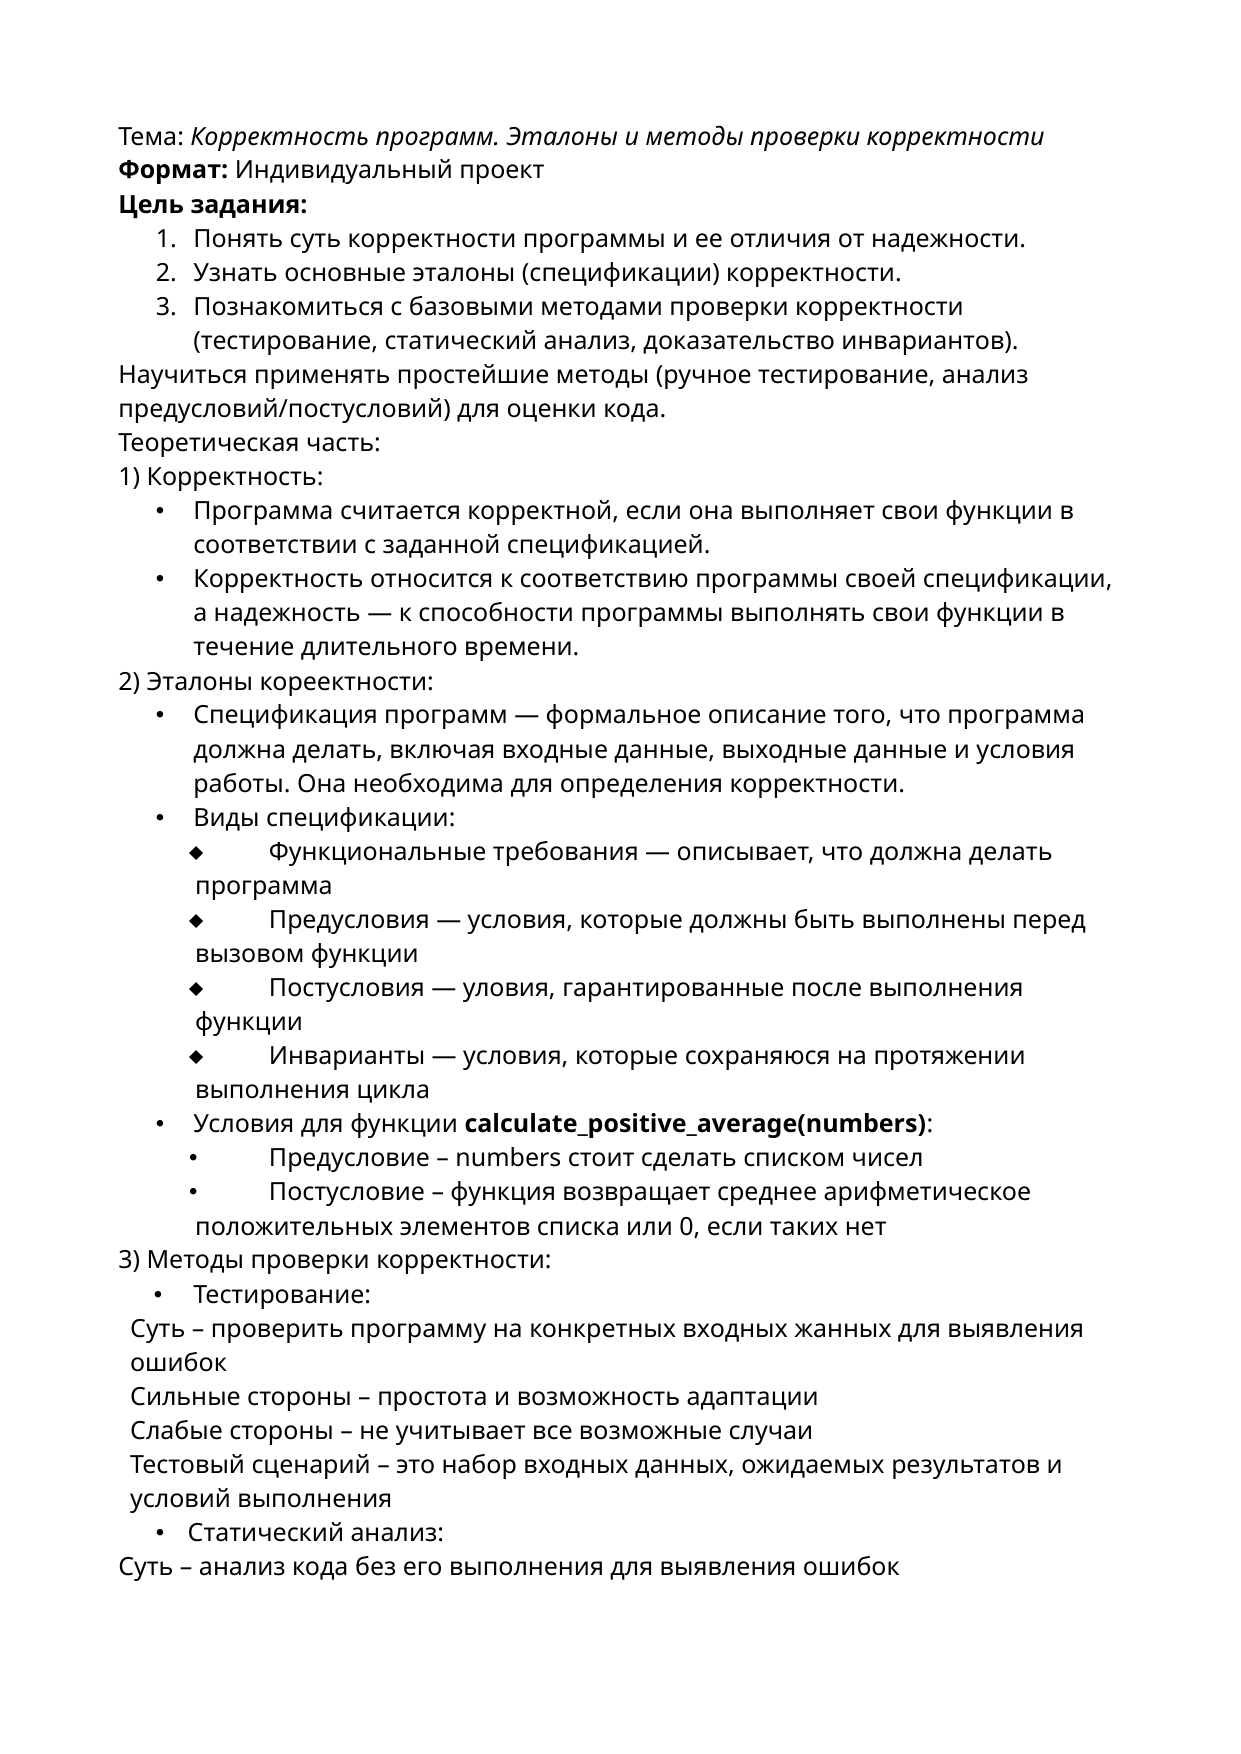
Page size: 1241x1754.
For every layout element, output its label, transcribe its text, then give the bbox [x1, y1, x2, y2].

text 1) Корректность: [118, 459, 1122, 493]
text Цель задания: [118, 186, 1122, 220]
list Узнать основные эталоны (спецификации) корректности. [156, 254, 1122, 288]
text Тема: Корректность программ. Эталоны и методы проверки корректности [118, 118, 1122, 152]
list Функциональные требования — описывает, что должна делать программа [189, 833, 1122, 902]
list Условия для функции calculate_positive_average(numbers): [156, 1106, 1122, 1140]
list Суть – проверить программу на конкретных входных жанных для выявления ошибок [124, 1310, 1122, 1378]
list Сильные стороны – простота и возможность адаптации [124, 1378, 1122, 1412]
list Спецификация программ — формальное описание того, что программа должна делать, включая входные данные, выходные данные и условия работы. Она необходима для определения корректности. [156, 697, 1122, 799]
list Инварианты — условия, которые сохраняюся на протяжении выполнения цикла [189, 1038, 1122, 1106]
list Статический анализ: [156, 1515, 1122, 1549]
text Формат: Индивидуальный проект [118, 152, 1122, 186]
list Тестирование: [153, 1276, 1122, 1310]
list Программа считается корректной, если она выполняет свои функции в соответствии с заданной спецификацией. [156, 493, 1122, 561]
text 2) Эталоны кореектности: [118, 663, 1122, 697]
list Корректность относится к соответствию программы своей спецификации, а надежность — к способности программы выполнять свои функции в течение длительного времени. [156, 561, 1122, 663]
list Виды спецификации: [156, 799, 1122, 833]
list Слабые стороны – не учитывает все возможные случаи [124, 1412, 1122, 1447]
list Постусловие – функция возвращает среднее арифметическое положительных элементов списка или 0, если таких нет [189, 1174, 1122, 1242]
list Понять суть корректности программы и ее отличия от надежности. [156, 220, 1122, 254]
list Познакомиться с базовыми методами проверки корректности (тестирование, статический анализ, доказательство инвариантов). [156, 288, 1122, 357]
text Теоретическая часть: [118, 425, 1122, 459]
list Предусловия — условия, которые должны быть выполнены перед вызовом функции [189, 902, 1122, 970]
list Постусловия — уловия, гарантированные после выполнения функции [189, 970, 1122, 1038]
list Тестовый сценарий – это набор входных данных, ожидаемых результатов и условий выполнения [124, 1447, 1122, 1515]
text Научиться применять простейшие методы (ручное тестирование, анализ предусловий/постусловий) для оценки кода. [118, 357, 1122, 425]
list Предусловие – numbers стоит сделать списком чисел [189, 1140, 1122, 1174]
list 3) Методы проверки корректности: [112, 1242, 1122, 1276]
text Суть – анализ кода без его выполнения для выявления ошибок [118, 1549, 1122, 1583]
